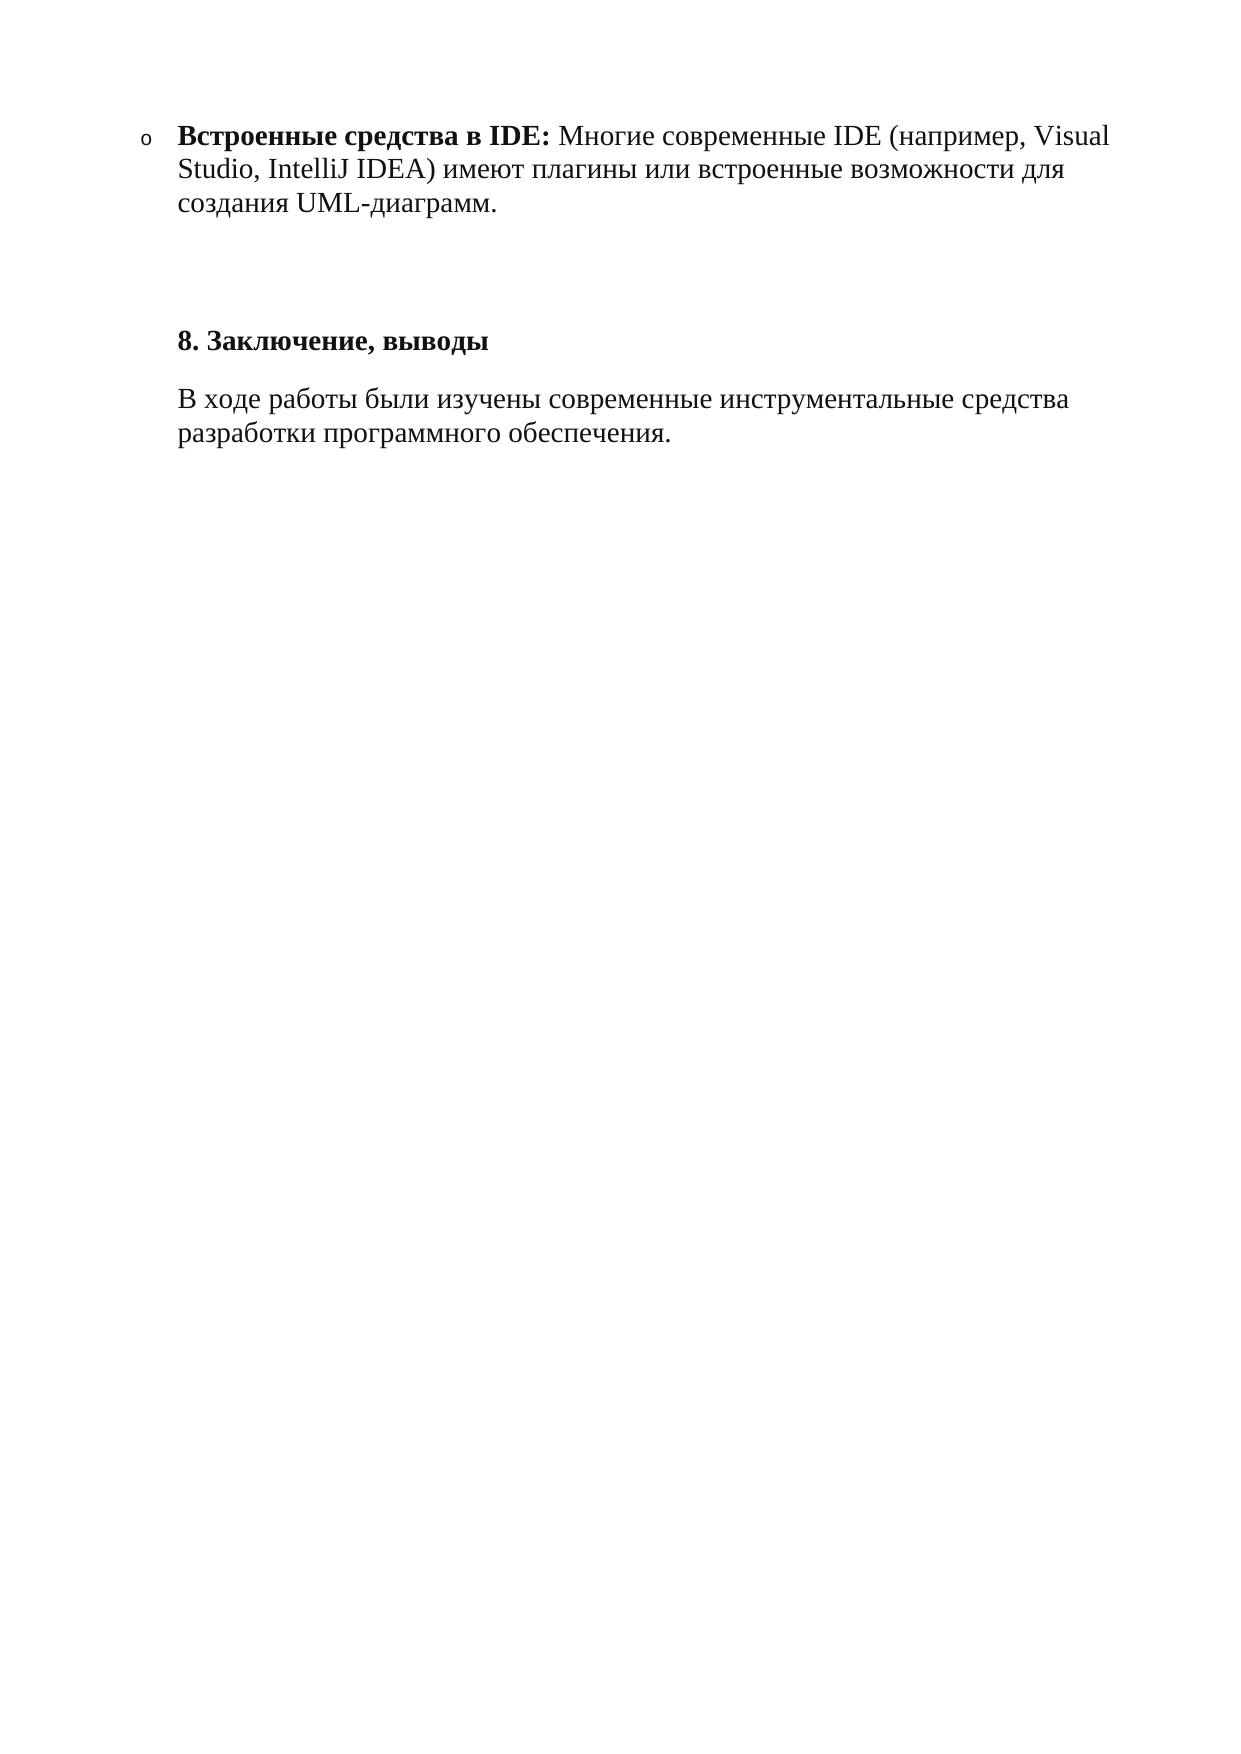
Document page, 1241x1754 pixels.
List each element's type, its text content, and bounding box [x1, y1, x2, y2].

text В ходе работы были изучены современные инструментальные средства разработки программного обеспечения. [177, 381, 1152, 448]
list Встроенные средства в IDE: Многие современные IDE (например, Visual Studio, IntelliJ IDEA) имеют плагины или встроенные возможности для создания UML-диаграмм. [140, 118, 1152, 219]
subtitle 8. Заключение, выводы [177, 312, 1152, 356]
